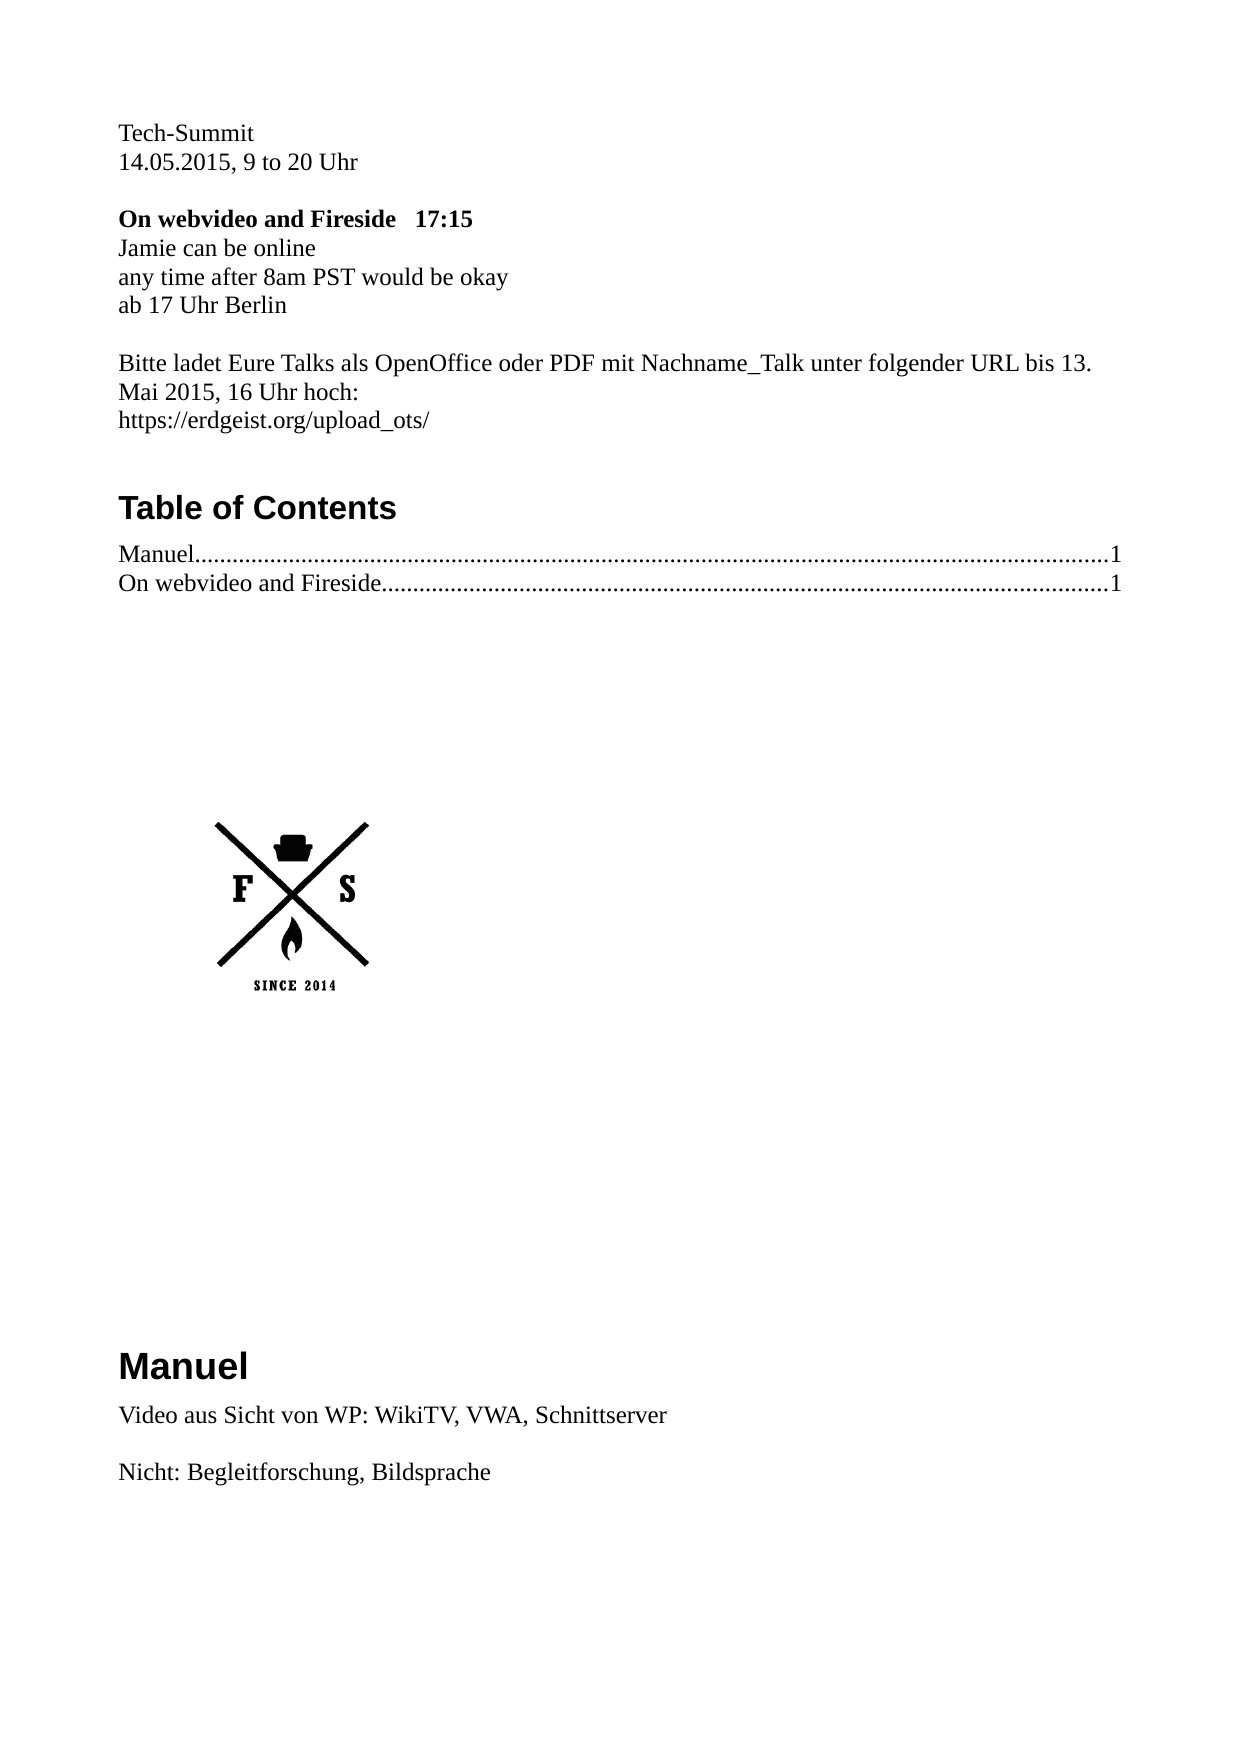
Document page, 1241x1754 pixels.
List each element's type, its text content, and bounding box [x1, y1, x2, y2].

picture [118, 682, 529, 1233]
text 14.05.2015, 9 to 20 Uhr [118, 147, 1122, 176]
text Video aus Sicht von WP: WikiTV, VWA, Schnittserver [118, 1400, 1122, 1428]
text https://erdgeist.org/upload_ots/ [118, 406, 1122, 434]
text Nicht: Begleitforschung, Bildsprache [118, 1457, 1122, 1486]
subtitle Table of Contents [118, 488, 1122, 527]
text On webvideo and Fireside 17:15 [118, 204, 1122, 233]
text Manuel 1 [118, 539, 1122, 568]
text Tech-Summit [118, 118, 1122, 147]
text Bitte ladet Eure Talks als OpenOffice oder PDF mit Nachname_Talk unter folgender URL bis 13. Mai 2015, 16 Uhr hoch: [118, 348, 1122, 406]
subtitle Manuel [118, 1343, 1122, 1387]
text Jamie can be online [118, 233, 1122, 262]
text On webvideo and Fireside 1 [118, 568, 1122, 597]
text any time after 8am PST would be okay [118, 262, 1122, 291]
text ab 17 Uhr Berlin [118, 291, 1122, 319]
